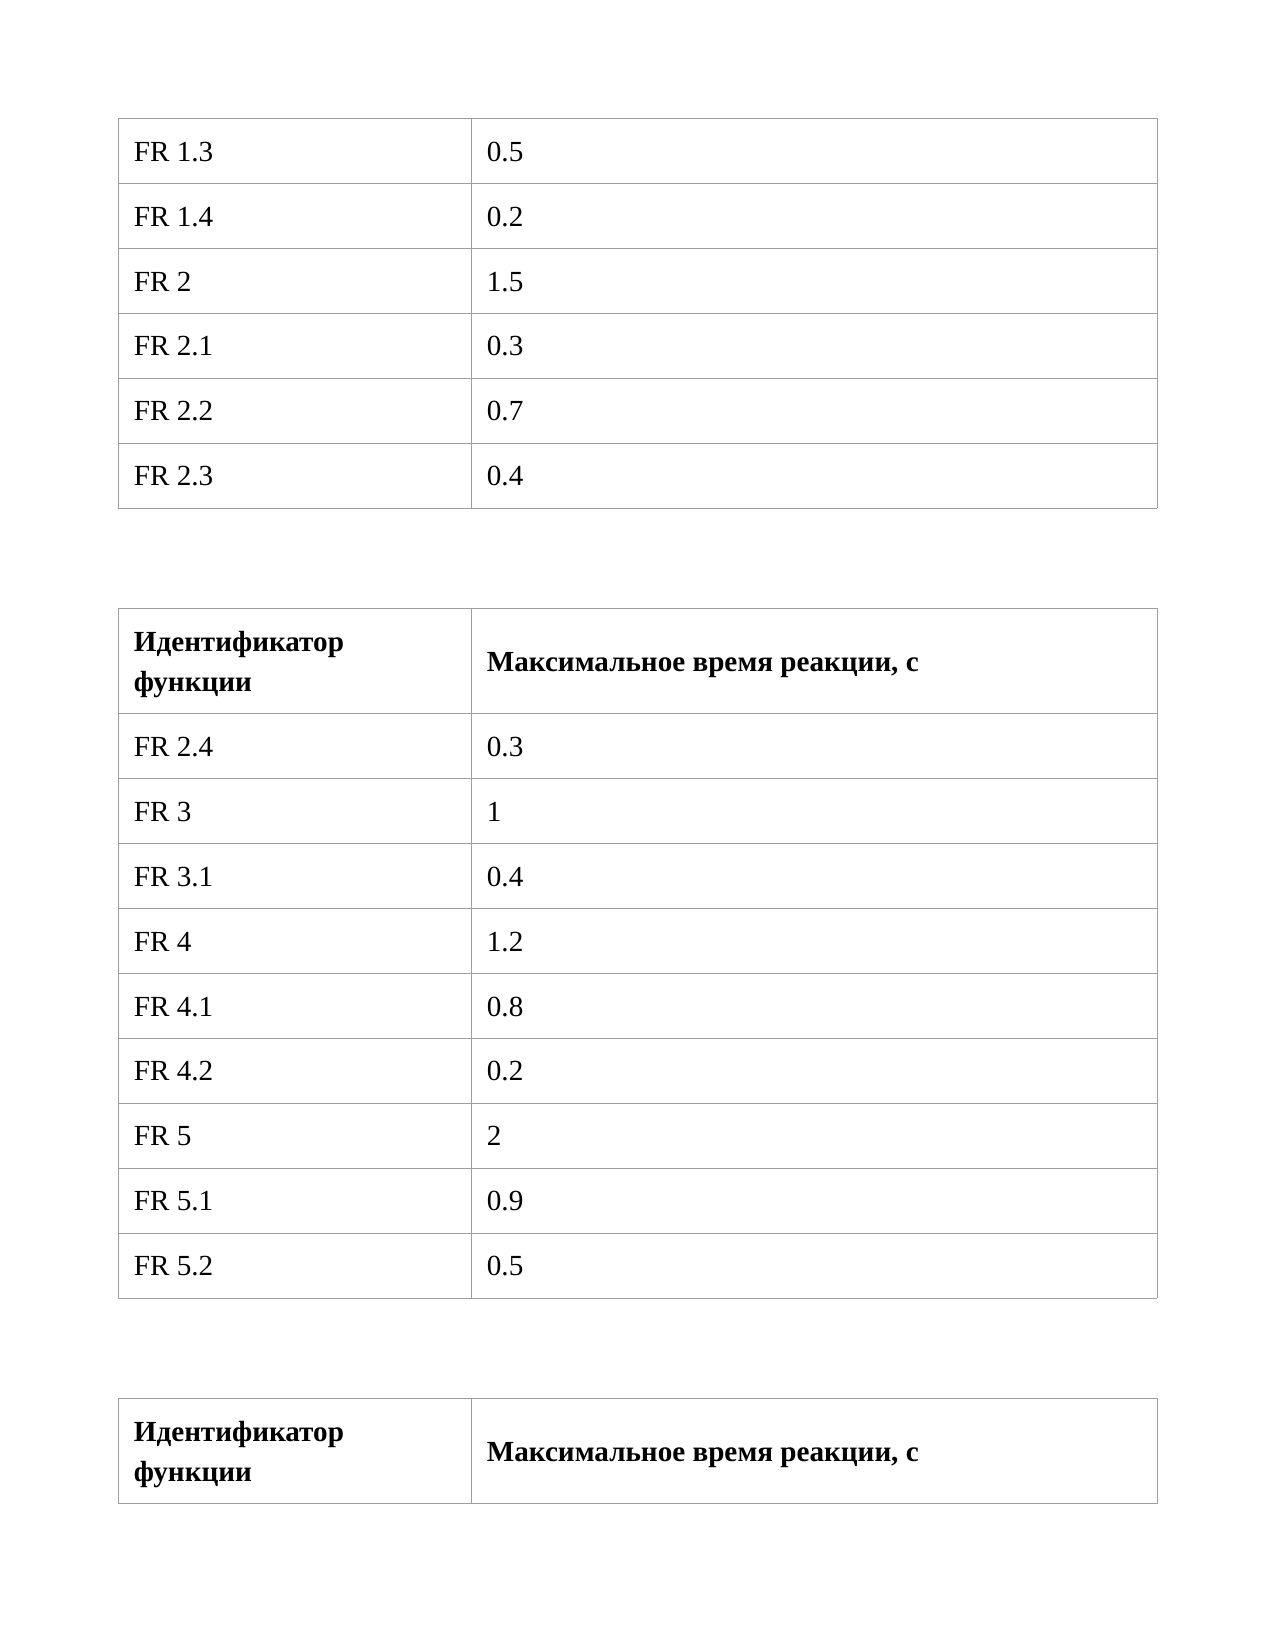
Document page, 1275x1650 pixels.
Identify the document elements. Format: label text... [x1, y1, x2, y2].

table_cell FR 2.2 [119, 379, 471, 443]
table_header Максимальное время реакции, с [472, 609, 1157, 713]
table_header Максимальное время реакции, с [472, 1399, 1157, 1503]
table_cell FR 3 [119, 779, 471, 843]
table_cell 0.9 [472, 1169, 1157, 1232]
table_cell FR 5 [119, 1104, 471, 1168]
table_cell 0.3 [472, 714, 1157, 778]
table_cell 0.5 [472, 119, 1157, 183]
table_cell 1.5 [472, 249, 1157, 313]
table_header Идентификатор функции [119, 609, 471, 713]
table_cell FR 1.4 [119, 184, 471, 248]
table_cell 0.8 [472, 974, 1157, 1038]
table_cell FR 4 [119, 909, 471, 973]
table_cell 0.4 [472, 444, 1157, 507]
table_cell 0.5 [472, 1234, 1157, 1297]
table_cell 0.7 [472, 379, 1157, 443]
table_cell 0.3 [472, 314, 1157, 378]
table_cell FR 2.4 [119, 714, 471, 778]
table_cell 1.2 [472, 909, 1157, 973]
table_cell 0.2 [472, 1039, 1157, 1103]
table_cell FR 2 [119, 249, 471, 313]
table_cell FR 3.1 [119, 844, 471, 908]
table_cell FR 2.3 [119, 444, 471, 507]
table_cell FR 2.1 [119, 314, 471, 378]
table_cell FR 1.3 [119, 119, 471, 183]
table_cell 0.4 [472, 844, 1157, 908]
table_cell FR 4.2 [119, 1039, 471, 1103]
table_cell 1 [472, 779, 1157, 843]
table_cell 0.2 [472, 184, 1157, 248]
table_header Идентификатор функции [119, 1399, 471, 1503]
table_cell FR 5.1 [119, 1169, 471, 1232]
table_cell FR 4.1 [119, 974, 471, 1038]
table_cell 2 [472, 1104, 1157, 1168]
table_cell FR 5.2 [119, 1234, 471, 1297]
